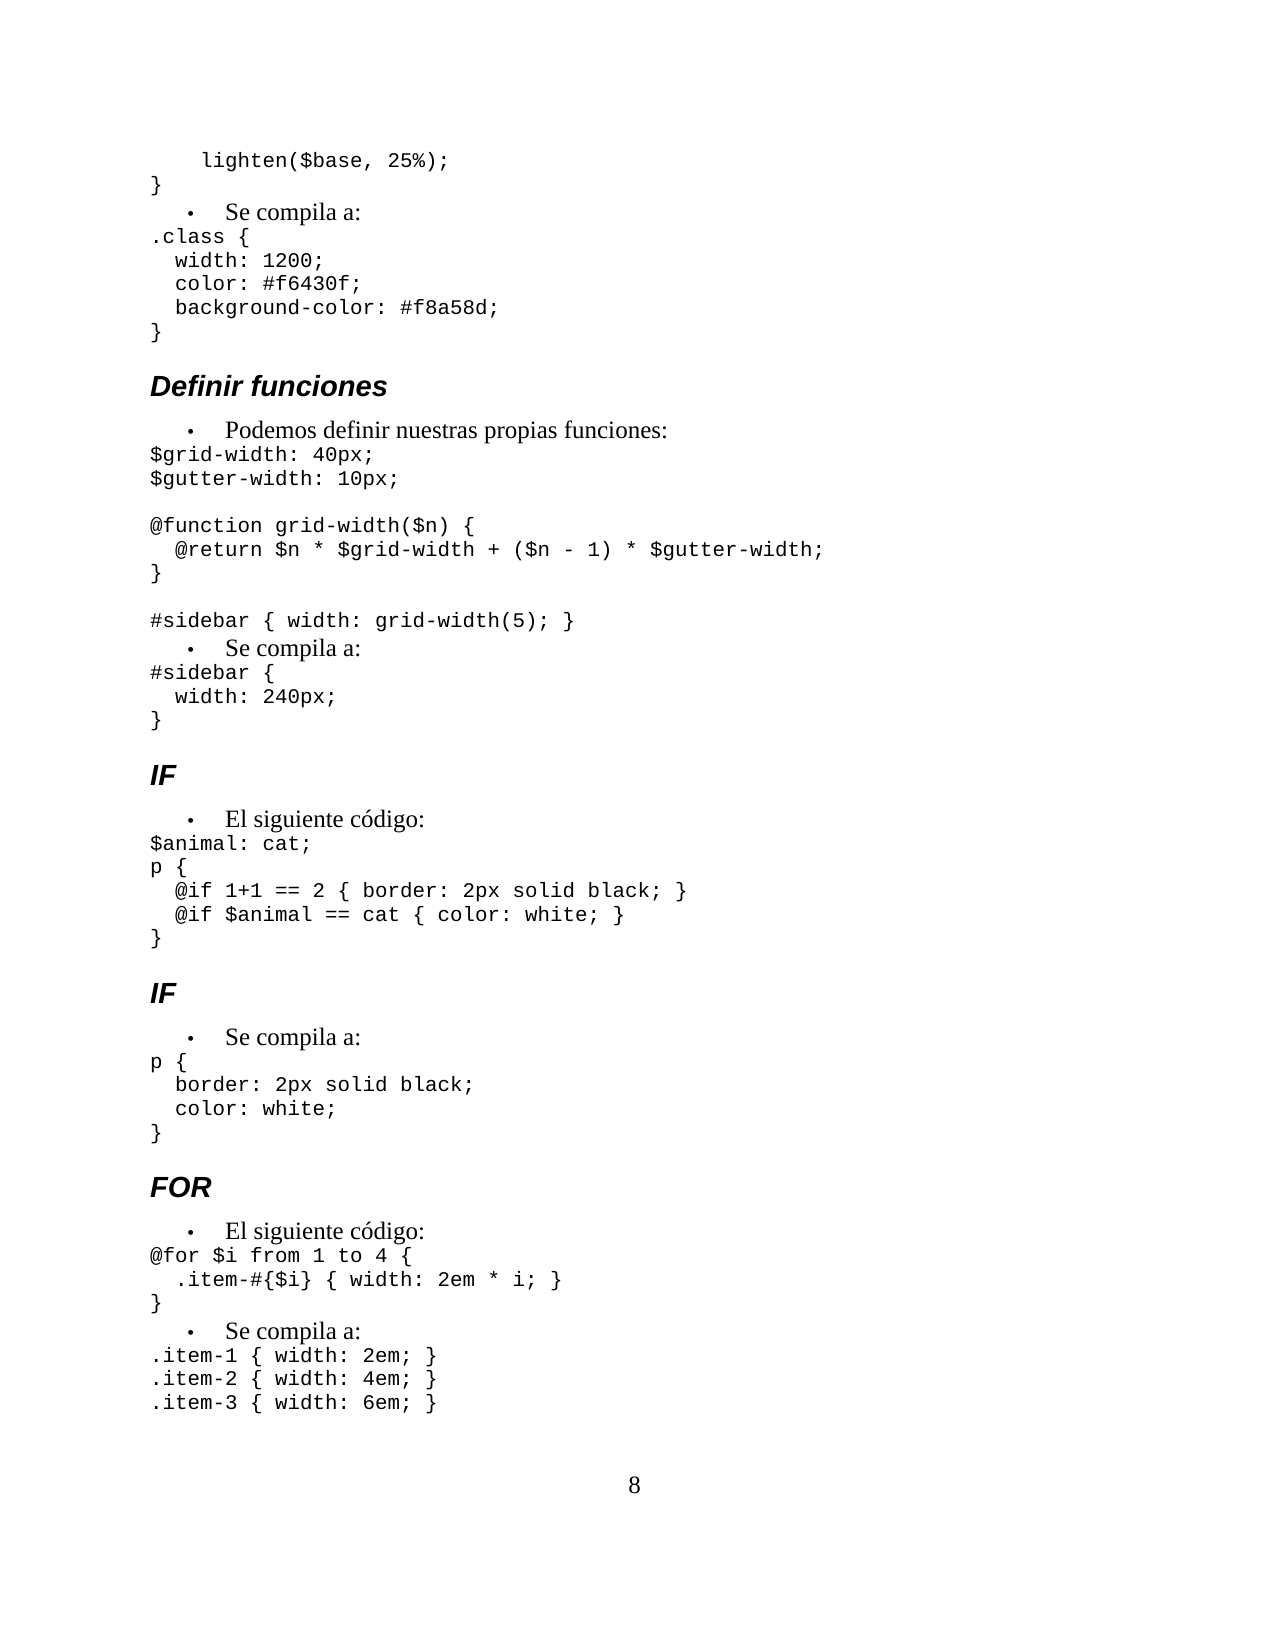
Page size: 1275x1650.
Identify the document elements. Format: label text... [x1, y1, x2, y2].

text .item-#{$i} { width: 2em * i; } [150, 1269, 1125, 1292]
text } [150, 927, 1125, 951]
text .item-3 { width: 6em; } [150, 1392, 1125, 1416]
subtitle Definir funciones [150, 369, 1125, 403]
text border: 2px solid black; [150, 1074, 1125, 1098]
text @if $animal == cat { color: white; } [150, 904, 1125, 927]
text } [150, 174, 1125, 197]
text .item-2 { width: 4em; } [150, 1368, 1125, 1392]
list Se compila a: [187, 1316, 1125, 1345]
text @if 1+1 == 2 { border: 2px solid black; } [150, 880, 1125, 904]
text @function grid-width($n) { [150, 515, 1125, 539]
text } [150, 1122, 1125, 1145]
text #sidebar { [150, 662, 1125, 686]
text p { [150, 856, 1125, 880]
text } [150, 321, 1125, 344]
text #sidebar { width: grid-width(5); } [150, 609, 1125, 633]
text p { [150, 1051, 1125, 1074]
subtitle FOR [150, 1170, 1125, 1204]
text } [150, 562, 1125, 586]
text color: #f6430f; [150, 273, 1125, 297]
list Se compila a: [187, 633, 1125, 662]
list Se compila a: [187, 1022, 1125, 1051]
text @return $n * $grid-width + ($n - 1) * $gutter-width; [150, 539, 1125, 562]
text $grid-width: 40px; [150, 444, 1125, 468]
text background-color: #f8a58d; [150, 297, 1125, 321]
text color: white; [150, 1098, 1125, 1122]
subtitle IF [150, 758, 1125, 791]
text } [150, 709, 1125, 733]
text .item-1 { width: 2em; } [150, 1345, 1125, 1368]
text width: 1200; [150, 250, 1125, 273]
list Se compila a: [187, 197, 1125, 226]
list El siguiente código: [187, 1216, 1125, 1245]
text .class { [150, 226, 1125, 250]
subtitle IF [150, 976, 1125, 1009]
text $animal: cat; [150, 833, 1125, 856]
text $gutter-width: 10px; [150, 468, 1125, 491]
text } [150, 1292, 1125, 1316]
list El siguiente código: [187, 804, 1125, 833]
text lighten($base, 25%); [150, 150, 1125, 174]
text @for $i from 1 to 4 { [150, 1245, 1125, 1269]
text width: 240px; [150, 686, 1125, 709]
list Podemos definir nuestras propias funciones: [187, 415, 1125, 444]
